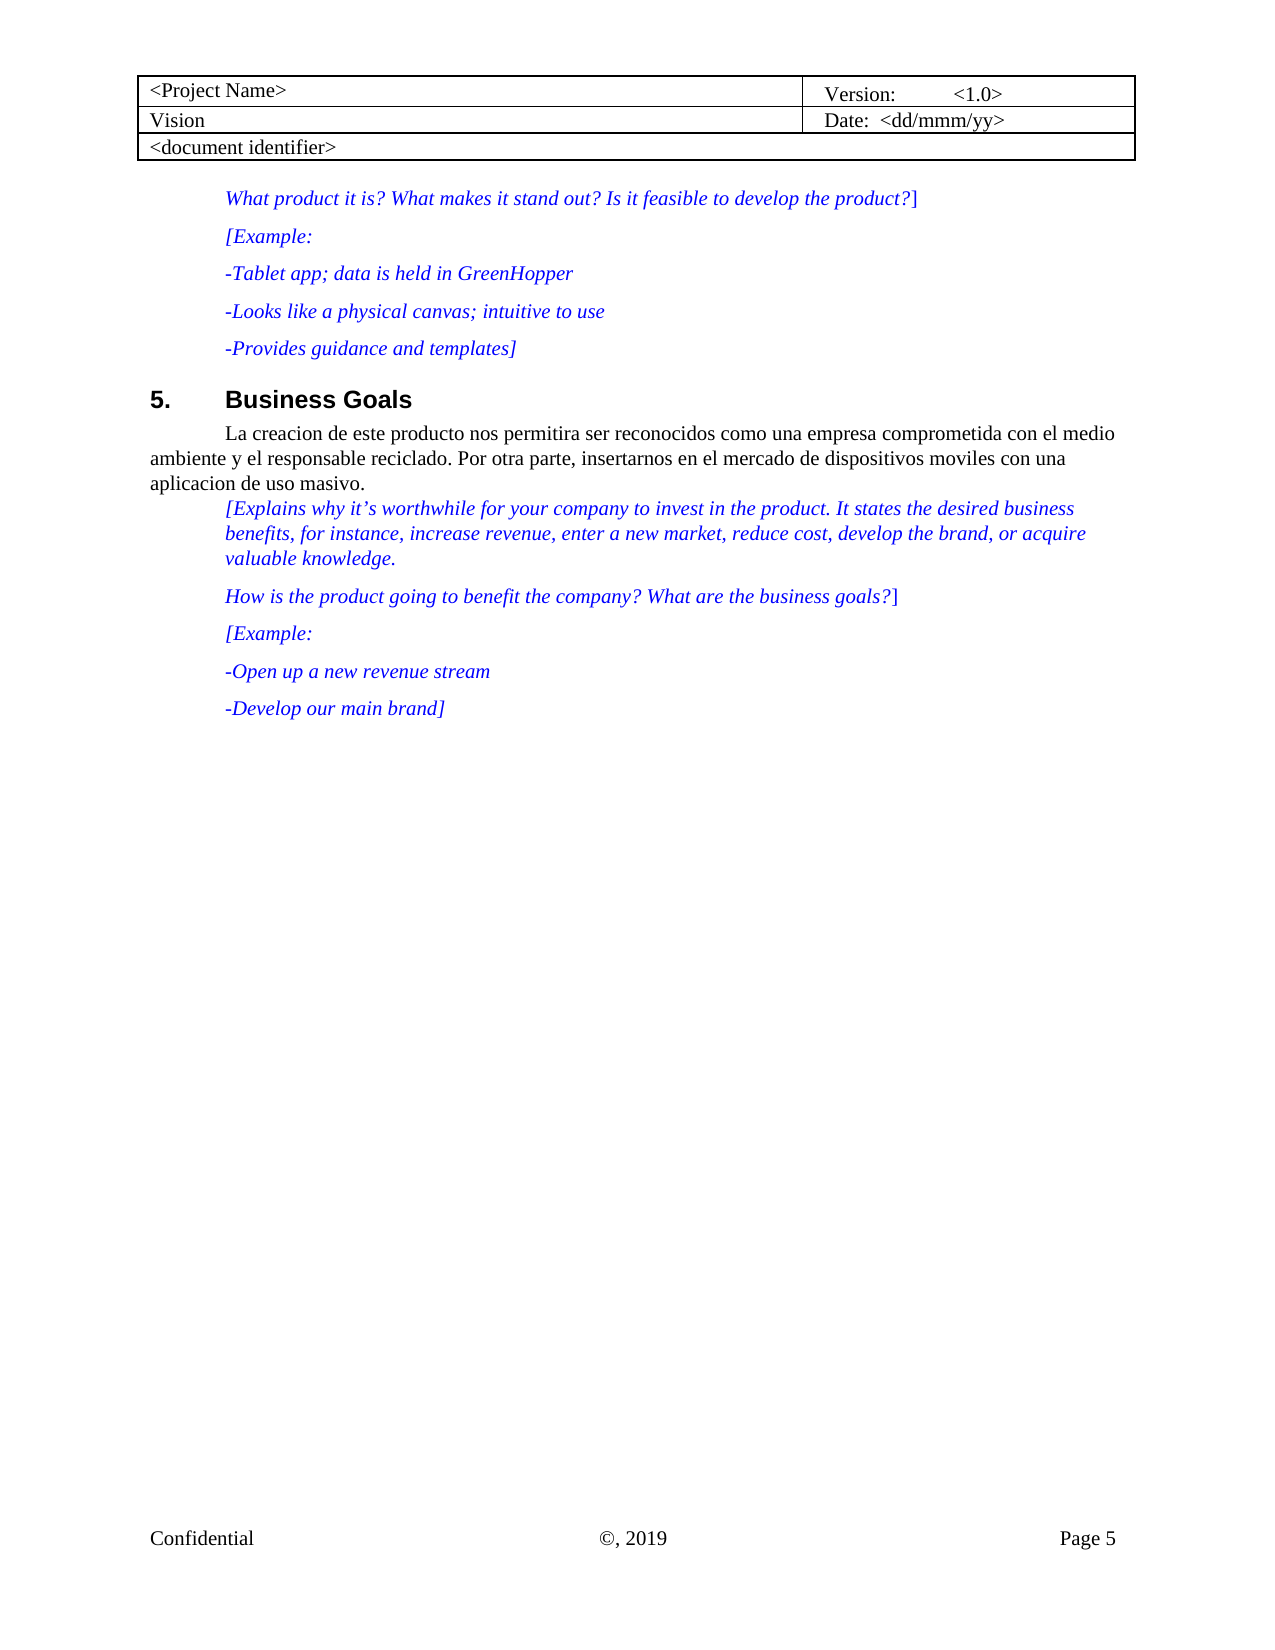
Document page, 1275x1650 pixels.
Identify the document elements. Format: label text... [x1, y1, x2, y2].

text -Develop our main brand] [225, 695, 1125, 720]
text -Tablet app; data is held in GreenHopper [225, 260, 1125, 285]
text -Looks like a physical canvas; intuitive to use [225, 298, 1125, 323]
text -Open up a new revenue stream [225, 658, 1125, 683]
text -Provides guidance and templates] [225, 335, 1125, 360]
text How is the product going to benefit the company? What are the business goals?] [225, 583, 1125, 608]
text What product it is? What makes it stand out? Is it feasible to develop the product?] [225, 185, 1125, 210]
text [Explains why it’s worthwhile for your company to invest in the product. It states the desired business benefits, for instance, increase revenue, enter a new market, reduce cost, develop the brand, or acquire valuable knowledge. [225, 495, 1125, 570]
text [Example: [225, 223, 1125, 248]
text [Example: [225, 620, 1125, 645]
text La creacion de este producto nos permitira ser reconocidos como una empresa comprometida con el medio ambiente y el responsable reciclado. Por otra parte, insertarnos en el mercado de dispositivos moviles con una aplicacion de uso masivo. [150, 420, 1125, 495]
subtitle Business Goals [150, 385, 1125, 414]
